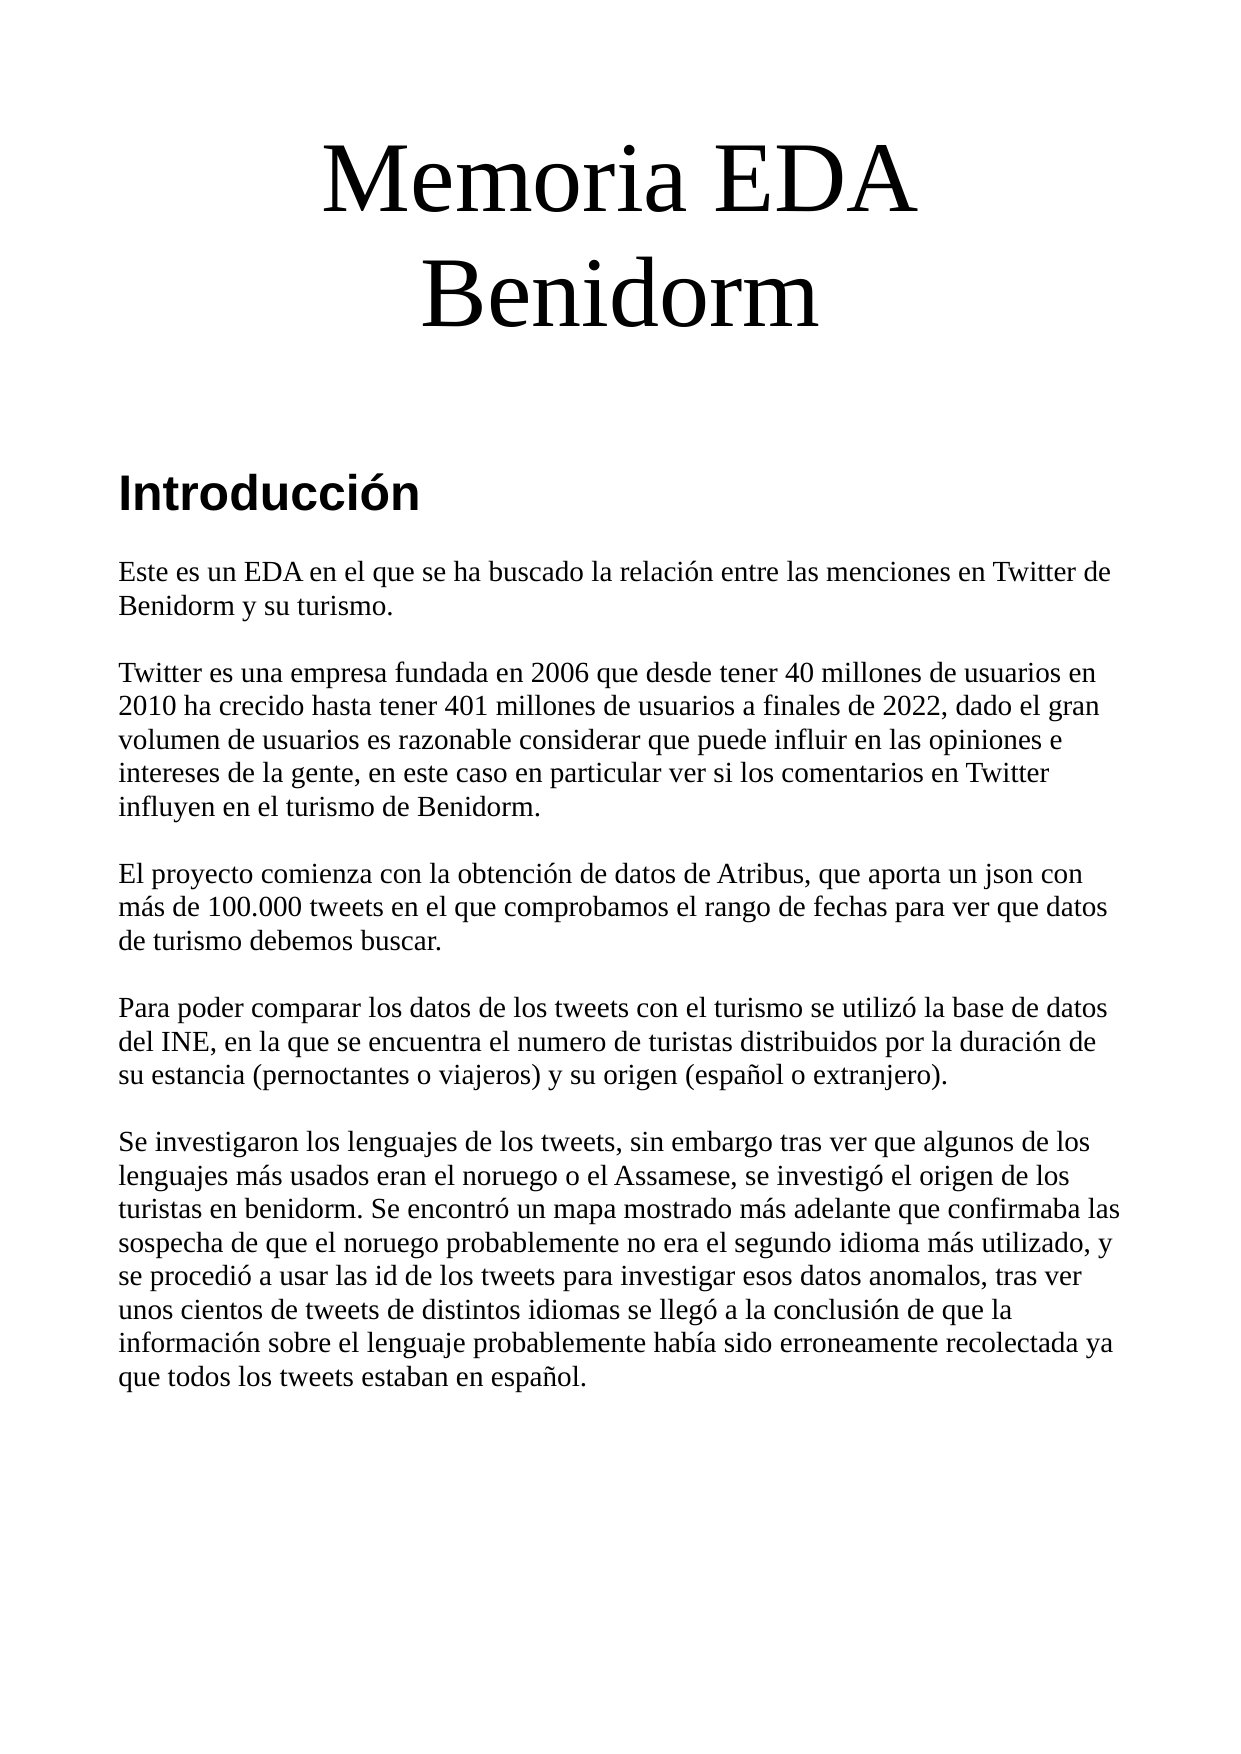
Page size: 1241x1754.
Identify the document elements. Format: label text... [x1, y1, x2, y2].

text Se investigaron los lenguajes de los tweets, sin embargo tras ver que algunos de los lenguajes más usados eran el noruego o el Assamese, se investigó el origen de los turistas en benidorm. Se encontró un mapa mostrado más adelante que confirmaba las sospecha de que el noruego probablemente no era el segundo idioma más utilizado, y se procedió a usar las id de los tweets para investigar esos datos anomalos, tras ver unos cientos de tweets de distintos idiomas se llegó a la conclusión de que la información sobre el lenguaje probablemente había sido erroneamente recolectada ya que todos los tweets estaban en español. [118, 1124, 1122, 1393]
text Memoria EDA Benidorm [118, 118, 1122, 348]
text Introducción [118, 463, 1122, 521]
text El proyecto comienza con la obtención de datos de Atribus, que aporta un json con más de 100.000 tweets en el que comprobamos el rango de fechas para ver que datos de turismo debemos buscar. [118, 856, 1122, 957]
text Este es un EDA en el que se ha buscado la relación entre las menciones en Twitter de Benidorm y su turismo. [118, 554, 1122, 621]
text Twitter es una empresa fundada en 2006 que desde tener 40 millones de usuarios en 2010 ha crecido hasta tener 401 millones de usuarios a finales de 2022, dado el gran volumen de usuarios es razonable considerar que puede influir en las opiniones e intereses de la gente, en este caso en particular ver si los comentarios en Twitter influyen en el turismo de Benidorm. [118, 655, 1122, 822]
text Para poder comparar los datos de los tweets con el turismo se utilizó la base de datos del INE, en la que se encuentra el numero de turistas distribuidos por la duración de su estancia (pernoctantes o viajeros) y su origen (español o extranjero). [118, 990, 1122, 1091]
